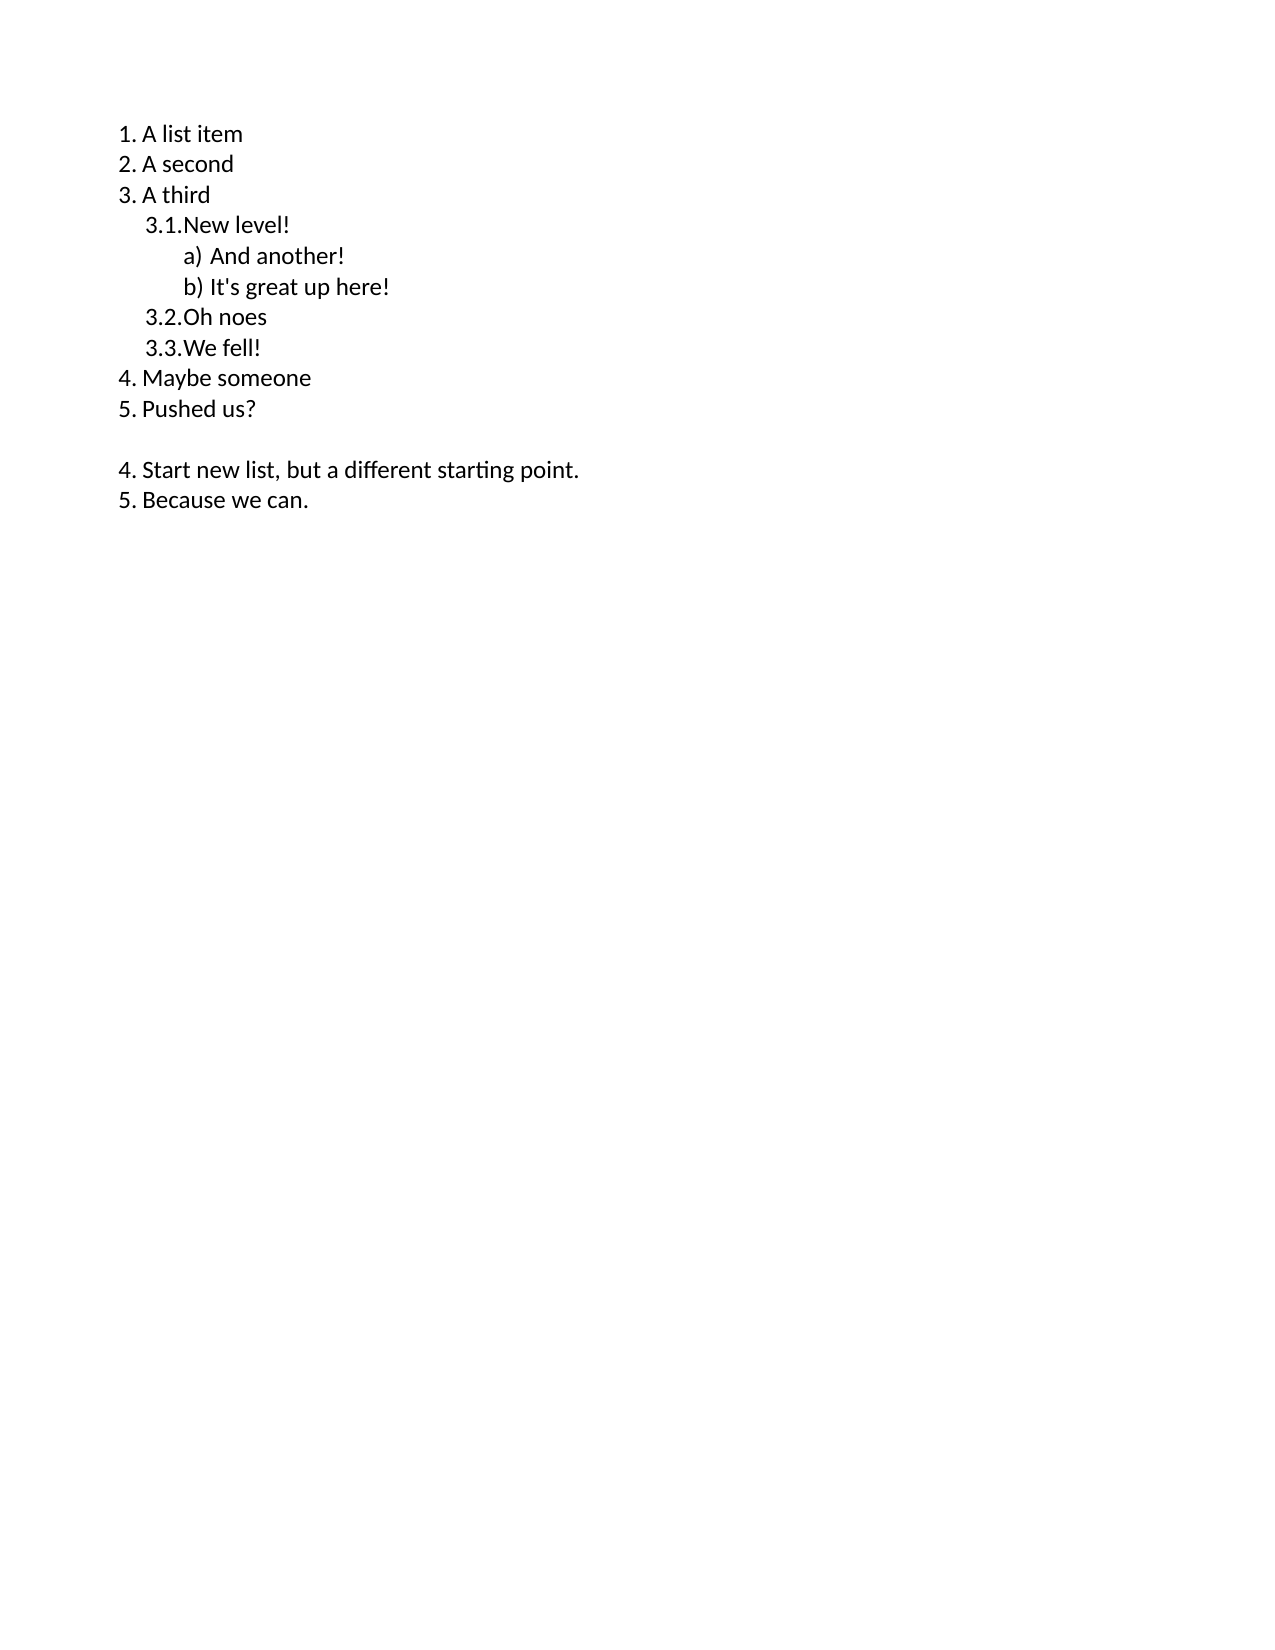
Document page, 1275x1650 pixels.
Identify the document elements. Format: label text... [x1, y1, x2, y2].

list A second [118, 149, 1157, 179]
list A list item [118, 118, 1157, 149]
list Because we can. [118, 484, 1157, 515]
list Start new list, but a different starting point. [118, 454, 1157, 484]
list Maybe someone [118, 362, 1157, 393]
list And another! [183, 240, 1157, 271]
list Pushed us? [118, 393, 1157, 423]
list New level! [145, 210, 1157, 240]
list A third [118, 179, 1157, 210]
list It's great up here! [183, 271, 1157, 301]
list Oh noes [145, 301, 1157, 332]
list We fell! [145, 332, 1157, 362]
